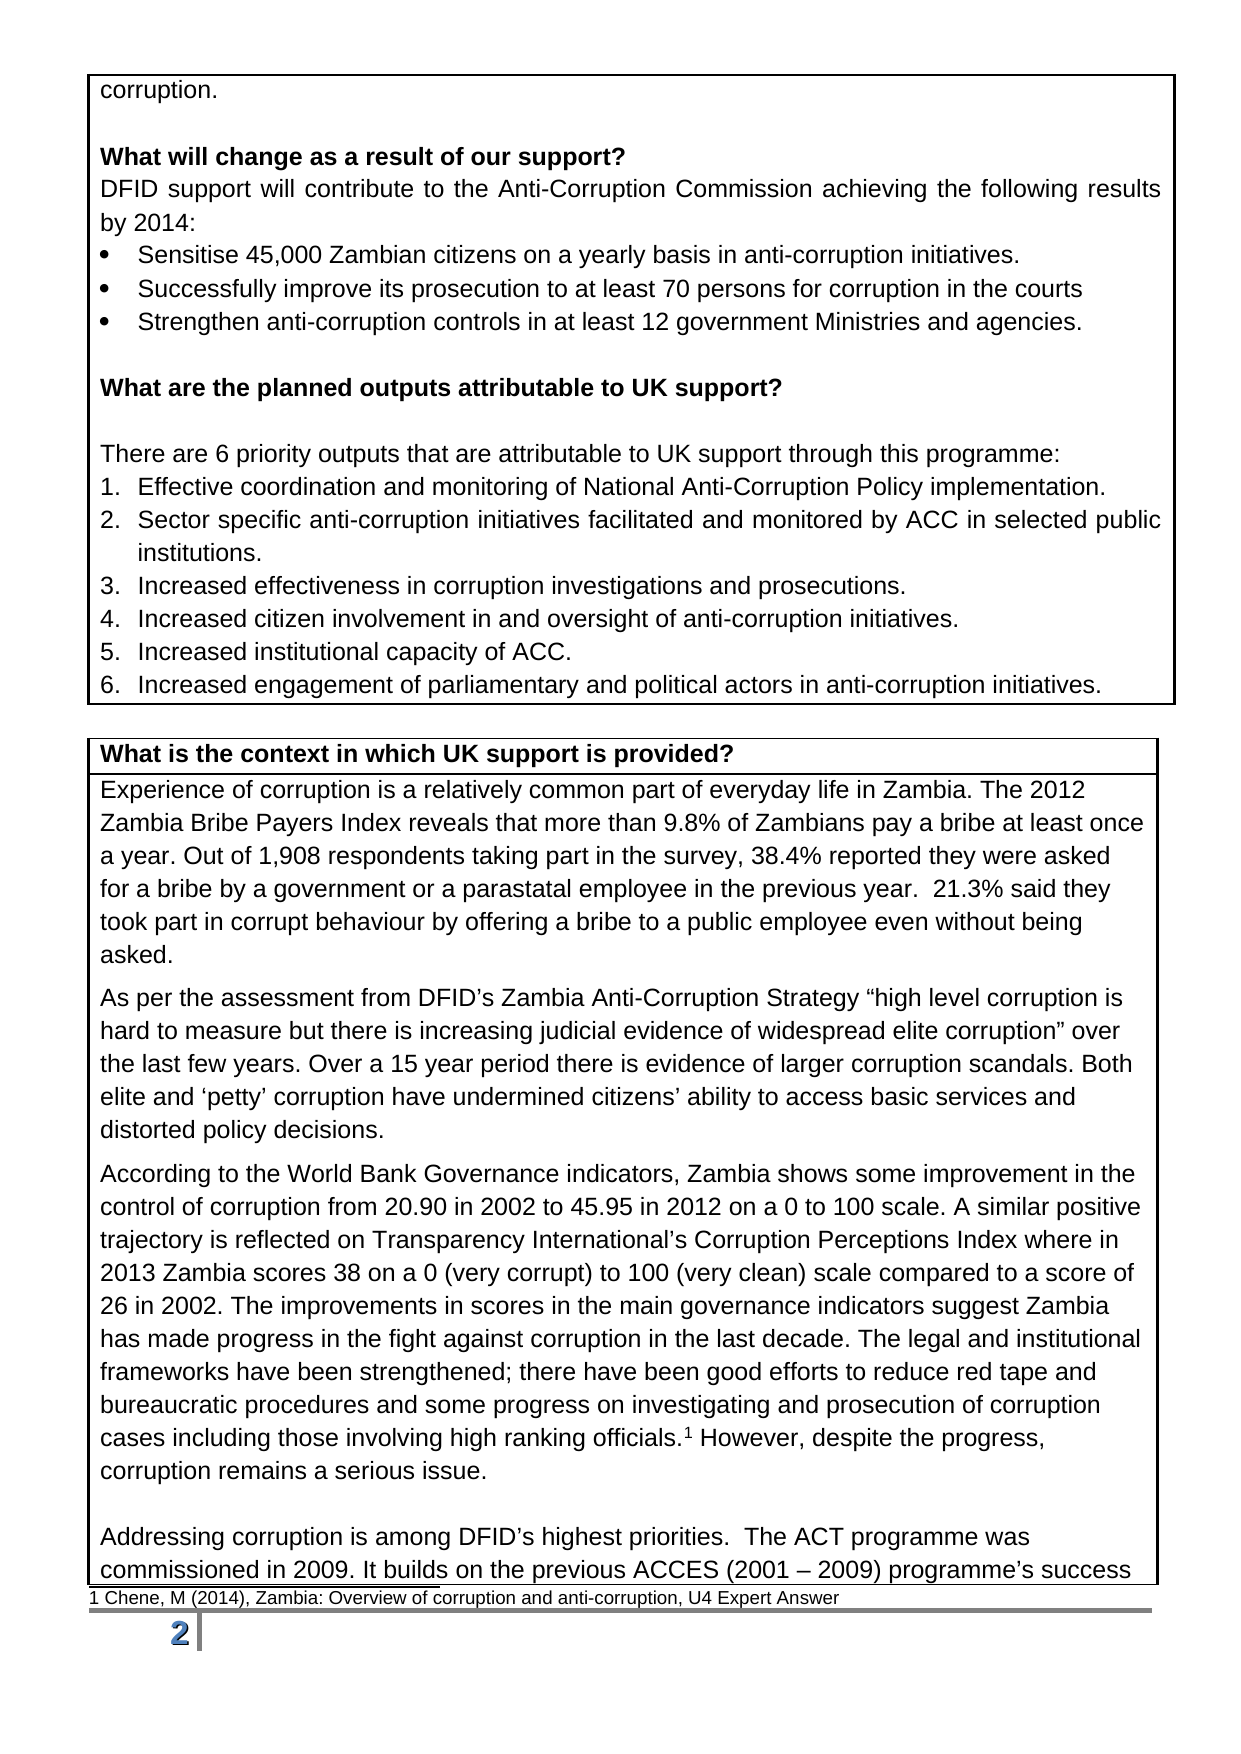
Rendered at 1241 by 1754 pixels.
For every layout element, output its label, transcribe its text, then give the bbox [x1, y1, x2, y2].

table_cell corruption. What will change as a result of our support? DFID support will contribute to the Anti-Corruption Commission achieving the following results by 2014: Sensitise 45,000 Zambian citizens on a yearly basis in anti-corruption initiatives. Successfully improve its prosecution to at least 70 persons for corruption in the courts Strengthen anti-corruption controls in at least 12 government Ministries and agencies. What are the planned outputs attributable to UK support? There are 6 priority outputs that are attributable to UK support through this programme: Effective coordination and monitoring of National Anti-Corruption Policy implementation. Sector specific anti-corruption initiatives facilitated and monitored by ACC in selected public institutions. Increased effectiveness in corruption investigations and prosecutions. Increased citizen involvement in and oversight of anti-corruption initiatives. Increased institutional capacity of ACC. Increased engagement of parliamentary and political actors in anti-corruption initiatives. [90, 76, 1173, 703]
table_cell Experience of corruption is a relatively common part of everyday life in Zambia. The 2012 Zambia Bribe Payers Index reveals that more than 9.8% of Zambians pay a bribe at least once a year. Out of 1,908 respondents taking part in the survey, 38.4% reported they were asked for a bribe by a government or a parastatal employee in the previous year. 21.3% said they took part in corrupt behaviour by offering a bribe to a public employee even without being asked. As per the assessment from DFID’s Zambia Anti-Corruption Strategy “high level corruption is hard to measure but there is increasing judicial evidence of widespread elite corruption” over the last few years. Over a 15 year period there is evidence of larger corruption scandals. Both elite and ‘petty’ corruption have undermined citizens’ ability to access basic services and distorted policy decisions. According to the World Bank Governance indicators, Zambia shows some improvement in the control of corruption from 20.90 in 2002 to 45.95 in 2012 on a 0 to 100 scale. A similar positive trajectory is reflected on Transparency International’s Corruption Perceptions Index where in 2013 Zambia scores 38 on a 0 (very corrupt) to 100 (very clean) scale compared to a score of 26 in 2002. The improvements in scores in the main governance indicators suggest Zambia has made progress in the fight against corruption in the last decade. The legal and institutional frameworks have been strengthened; there have been good efforts to reduce red tape and bureaucratic procedures and some progress on investigating and prosecution of corruption cases including those involving high ranking officials. However, despite the progress, corruption remains a serious issue. Addressing corruption is among DFID’s highest priorities. The ACT programme was commissioned in 2009. It builds on the previous ACCES (2001 – 2009) programme’s success [90, 775, 1156, 1584]
table_header What is the context in which UK support is provided? [90, 739, 1156, 773]
